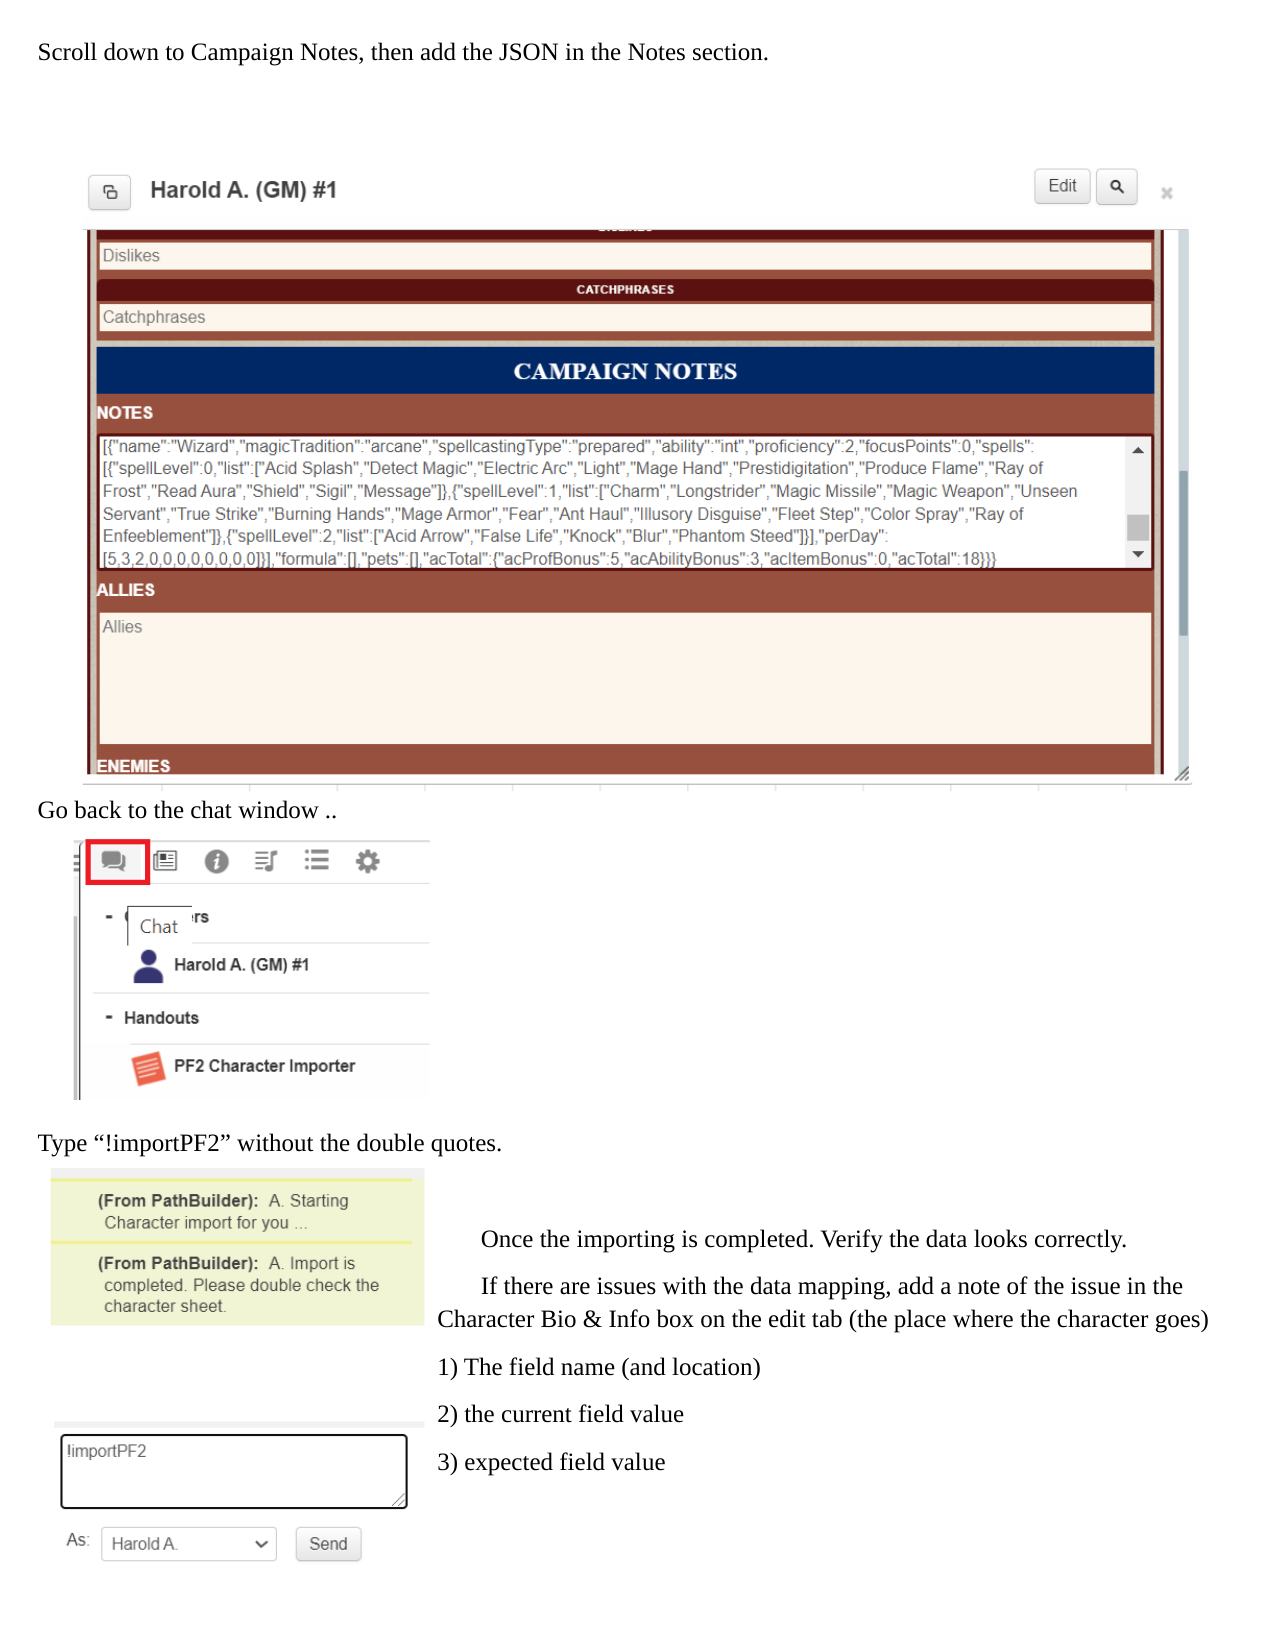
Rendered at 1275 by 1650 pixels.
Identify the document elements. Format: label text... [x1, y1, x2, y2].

picture [82, 155, 1193, 791]
text Type “!importPF2” without the double quotes. [37, 1128, 1237, 1157]
picture [73, 836, 430, 1100]
text 2) the current field value [438, 1399, 1237, 1428]
text Go back to the chat window .. [37, 133, 1237, 824]
text 3) expected field value [438, 1447, 1237, 1476]
text If there are issues with the data mapping, add a note of the issue in the Character Bio & Info box on the edit tab (the place where the character goes) [438, 1271, 1237, 1333]
picture [50, 1168, 438, 1579]
text Scroll down to Campaign Notes, then add the JSON in the Notes section. [37, 37, 1237, 66]
text Once the importing is completed. Verify the data looks correctly. [438, 1224, 1237, 1252]
text 1) The field name (and location) [438, 1352, 1237, 1381]
